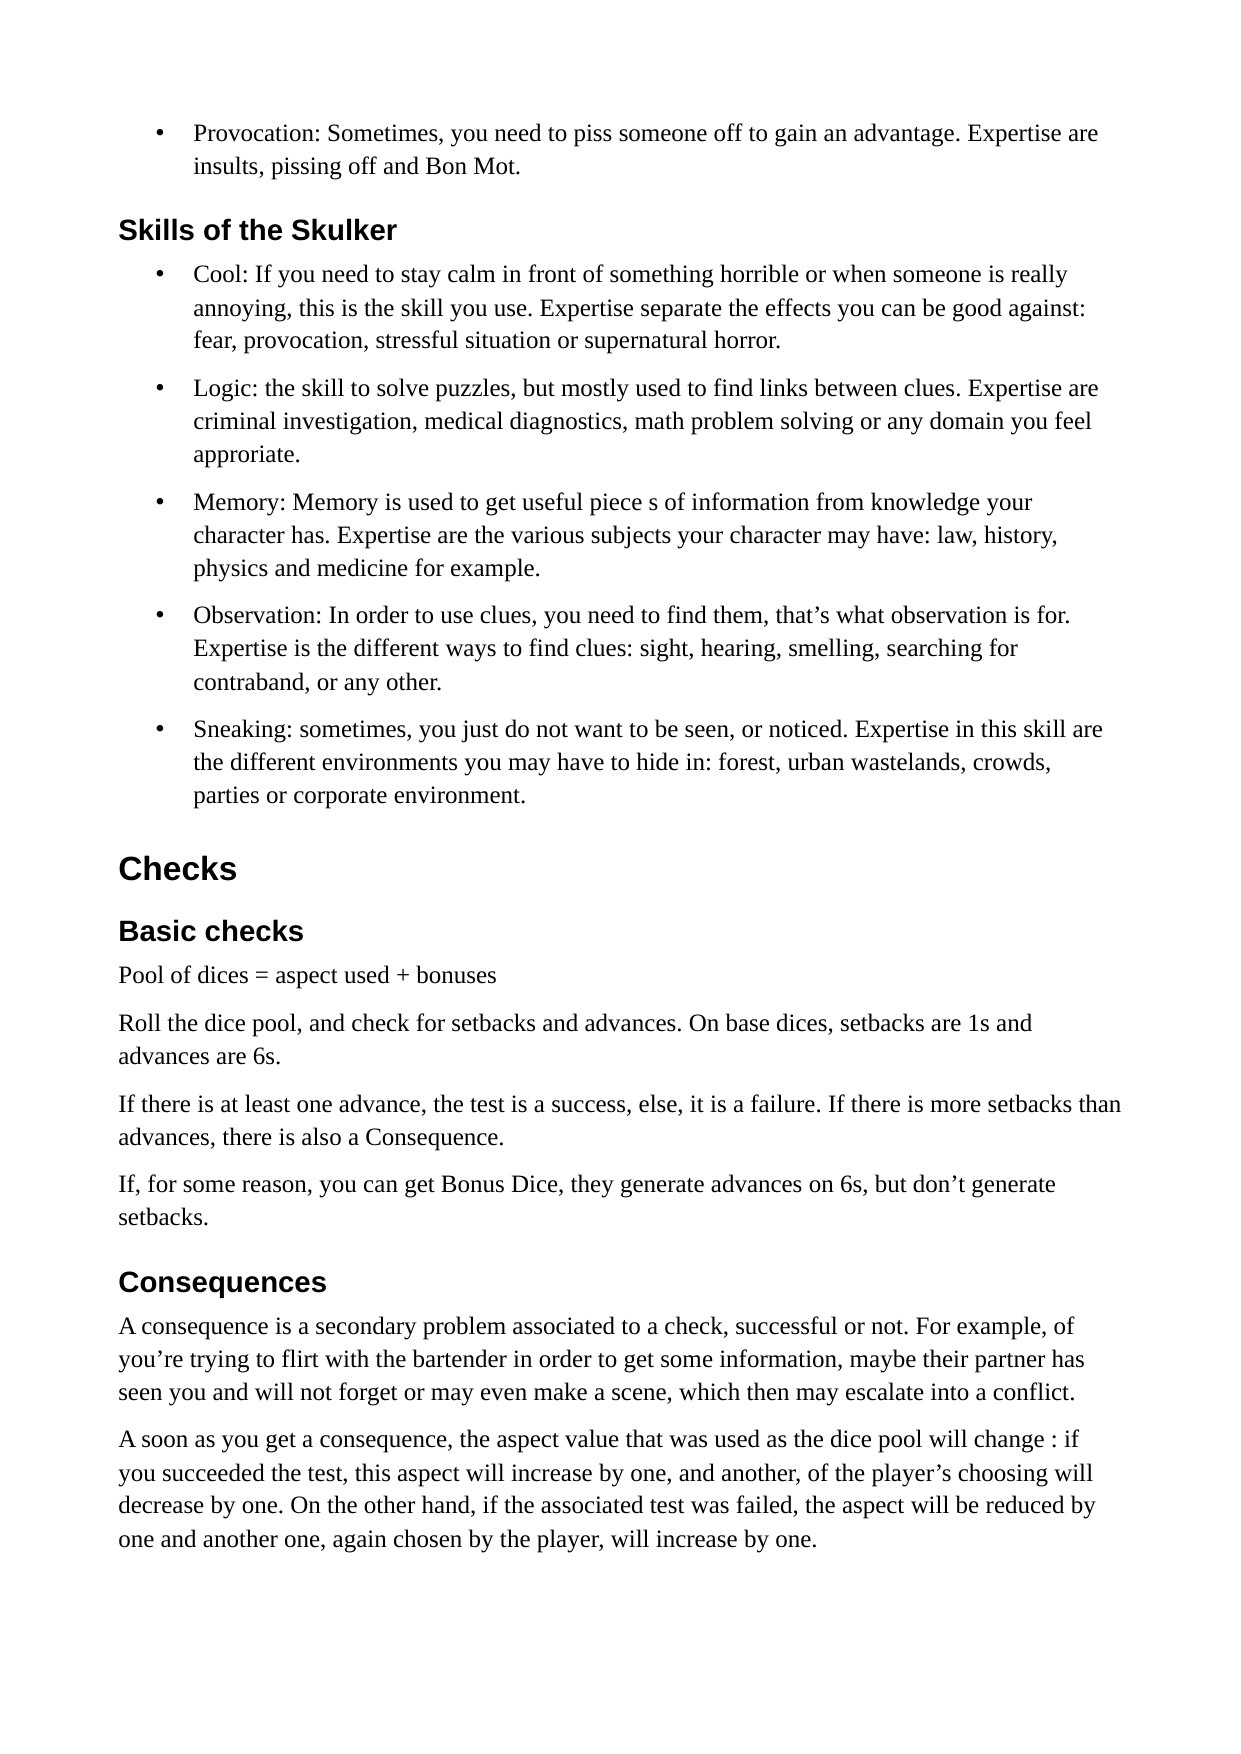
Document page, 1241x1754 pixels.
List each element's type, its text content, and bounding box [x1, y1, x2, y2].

text A consequence is a secondary problem associated to a check, successful or not. For example, of you’re trying to flirt with the bartender in order to get some information, maybe their partner has seen you and will not forget or may even make a scene, which then may escalate into a conflict. [118, 1311, 1122, 1406]
text A soon as you get a consequence, the aspect value that was used as the dice pool will change : if you succeeded the test, this aspect will increase by one, and another, of the player’s choosing will decrease by one. On the other hand, if the associated test was failed, the aspect will be reduced by one and another one, again chosen by the player, will increase by one. [118, 1424, 1122, 1552]
list Provocation: Sometimes, you need to piss someone off to gain an advantage. Expertise are insults, pissing off and Bon Mot. [156, 118, 1122, 180]
list Memory: Memory is used to get useful piece s of information from knowledge your character has. Expertise are the various subjects your character may have: law, history, physics and medicine for example. [156, 487, 1122, 582]
text If there is at least one advance, the test is a success, else, it is a failure. If there is more setbacks than advances, there is also a Consequence. [118, 1089, 1122, 1151]
subtitle Basic checks [118, 914, 1122, 948]
text If, for some reason, you can get Bonus Dice, they generate advances on 6s, but don’t generate setbacks. [118, 1169, 1122, 1231]
list Cool: If you need to stay calm in front of something horrible or when someone is really annoying, this is the skill you use. Expertise separate the effects you can be good against: fear, provocation, stressful situation or supernatural horror. [156, 259, 1122, 354]
text Roll the dice pool, and check for setbacks and advances. On base dices, setbacks are 1s and advances are 6s. [118, 1008, 1122, 1070]
subtitle Consequences [118, 1265, 1122, 1298]
subtitle Skills of the Skulker [118, 213, 1122, 247]
list Observation: In order to use clues, you need to find them, that’s what observation is for. Expertise is the different ways to find clues: sight, hearing, smelling, searching for contraband, or any other. [156, 601, 1122, 695]
list Sneaking: sometimes, you just do not want to be seen, or noticed. Expertise in this skill are the different environments you may have to hide in: forest, urban wastelands, crowds, parties or corporate environment. [156, 714, 1122, 809]
subtitle Checks [118, 849, 1122, 887]
list Logic: the skill to solve puzzles, but mostly used to find links between clues. Expertise are criminal investigation, medical diagnostics, math problem solving or any domain you feel approriate. [156, 373, 1122, 468]
text Pool of dices = aspect used + bonuses [118, 961, 1122, 989]
